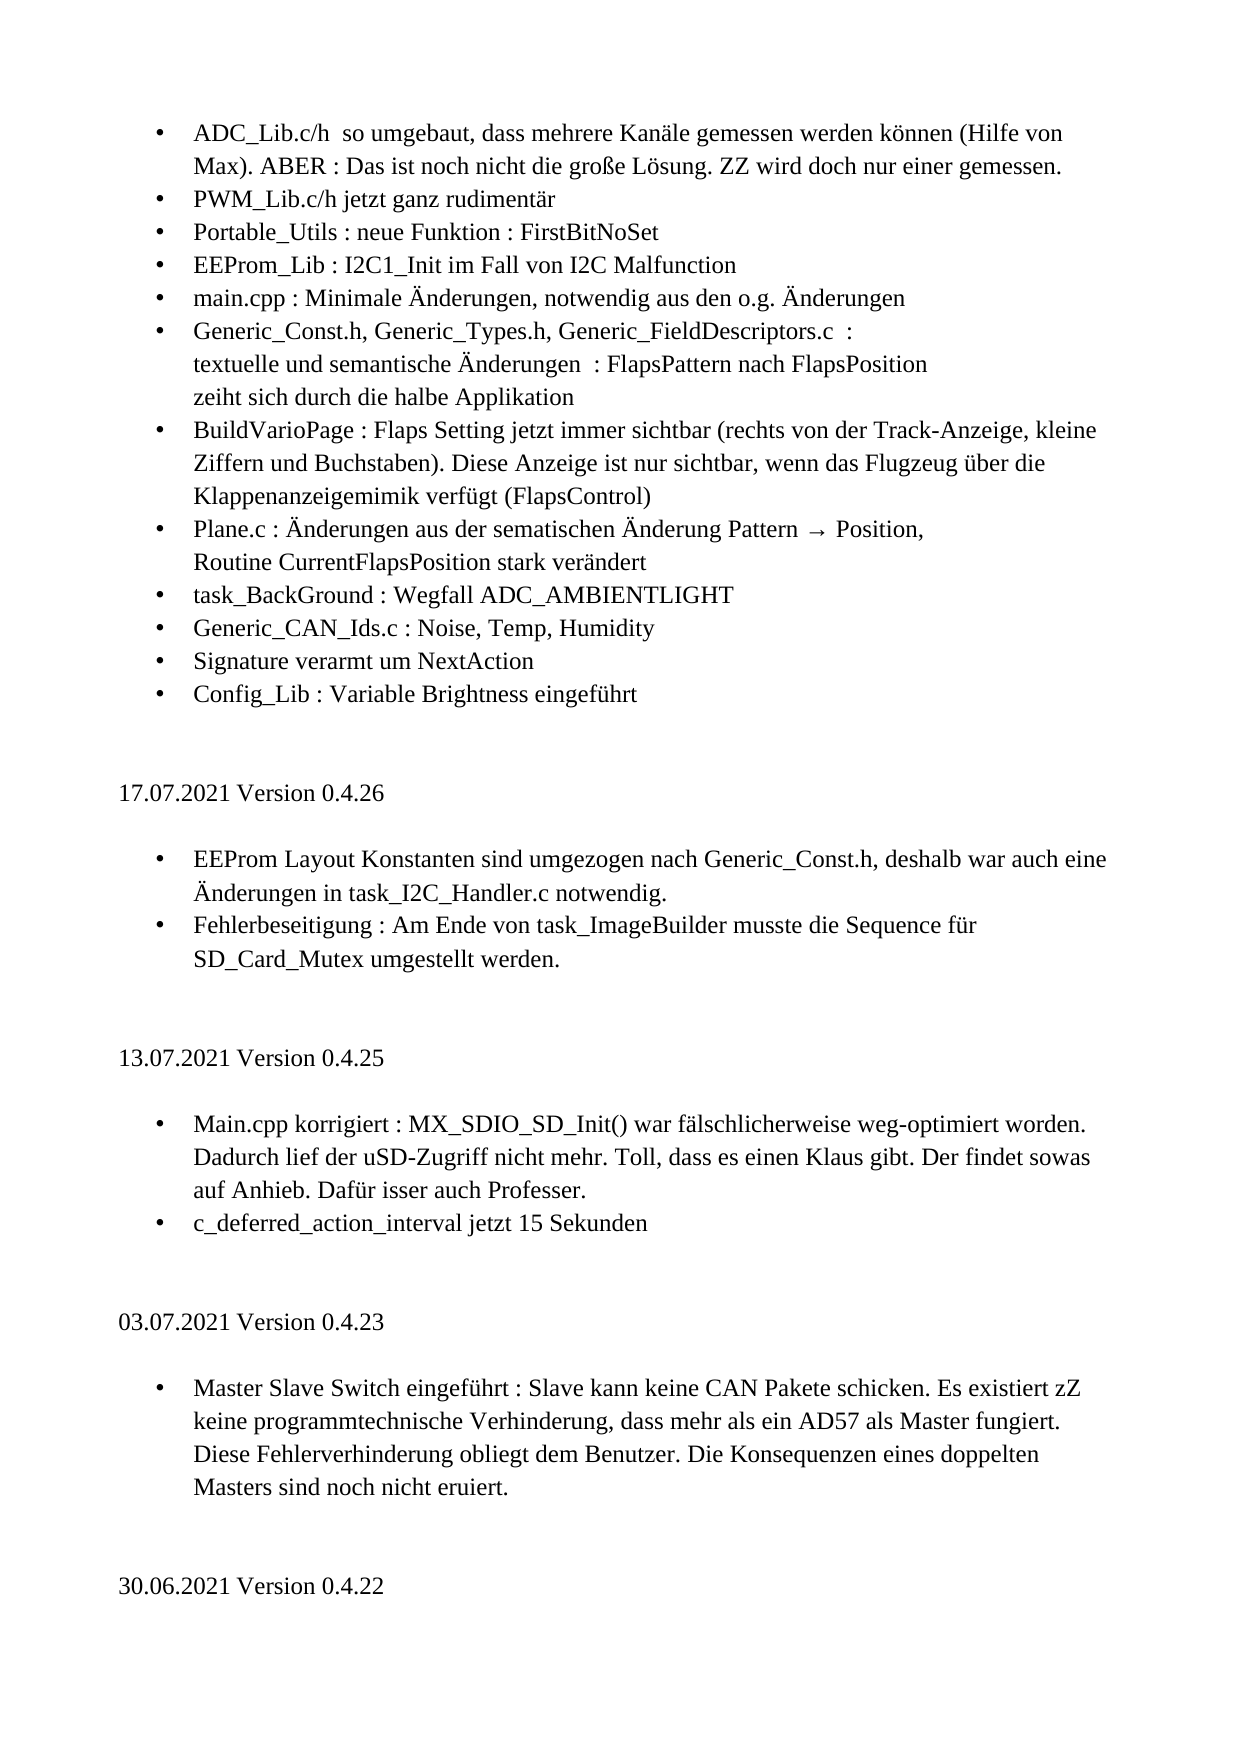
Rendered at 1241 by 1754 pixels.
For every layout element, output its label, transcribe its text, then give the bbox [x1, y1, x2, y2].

list BuildVarioPage : Flaps Setting jetzt immer sichtbar (rechts von der Track-Anzeige, kleine Ziffern und Buchstaben). Diese Anzeige ist nur sichtbar, wenn das Flugzeug über die Klappenanzeigemimik verfügt (FlapsControl) [156, 415, 1122, 510]
list Plane.c : Änderungen aus der sematischen Änderung Pattern → Position, Routine CurrentFlapsPosition stark verändert [156, 514, 1122, 576]
text 13.07.2021 Version 0.4.25 [118, 1043, 1122, 1071]
list main.cpp : Minimale Änderungen, notwendig aus den o.g. Änderungen [156, 283, 1122, 312]
list ADC_Lib.c/h so umgebaut, dass mehrere Kanäle gemessen werden können (Hilfe von Max). ABER : Das ist noch nicht die große Lösung. ZZ wird doch nur einer gemessen. [156, 118, 1122, 180]
list Main.cpp korrigiert : MX_SDIO_SD_Init() war fälschlicherweise weg-optimiert worden. Dadurch lief der uSD-Zugriff nicht mehr. Toll, dass es einen Klaus gibt. Der findet sowas auf Anhieb. Dafür isser auch Professer. [156, 1109, 1122, 1203]
list task_BackGround : Wegfall ADC_AMBIENTLIGHT [156, 580, 1122, 609]
list Signature verarmt um NextAction [156, 646, 1122, 675]
list Fehlerbeseitigung : Am Ende von task_ImageBuilder musste die Sequence für SD_Card_Mutex umgestellt werden. [156, 911, 1122, 1005]
list Portable_Utils : neue Funktion : FirstBitNoSet [156, 217, 1122, 246]
list Generic_Const.h, Generic_Types.h, Generic_FieldDescriptors.c : textuelle und semantische Änderungen : FlapsPattern nach FlapsPosition zeiht sich durch die halbe Applikation [156, 316, 1122, 411]
list Master Slave Switch eingeführt : Slave kann keine CAN Pakete schicken. Es existiert zZ keine programmtechnische Verhinderung, dass mehr als ein AD57 als Master fungiert. Diese Fehlerverhinderung obliegt dem Benutzer. Die Konsequenzen eines doppelten Masters sind noch nicht eruiert. [156, 1373, 1122, 1501]
list EEProm_Lib : I2C1_Init im Fall von I2C Malfunction [156, 250, 1122, 279]
text 03.07.2021 Version 0.4.23 [118, 1307, 1122, 1336]
list Config_Lib : Variable Brightness eingeführt [156, 679, 1122, 708]
list EEProm Layout Konstanten sind umgezogen nach Generic_Const.h, deshalb war auch eine Änderungen in task_I2C_Handler.c notwendig. [156, 844, 1122, 906]
text 30.06.2021 Version 0.4.22 [118, 1571, 1122, 1600]
list Generic_CAN_Ids.c : Noise, Temp, Humidity [156, 613, 1122, 642]
text 17.07.2021 Version 0.4.26 [118, 746, 1122, 807]
list PWM_Lib.c/h jetzt ganz rudimentär [156, 184, 1122, 213]
list c_deferred_action_interval jetzt 15 Sekunden [156, 1208, 1122, 1303]
